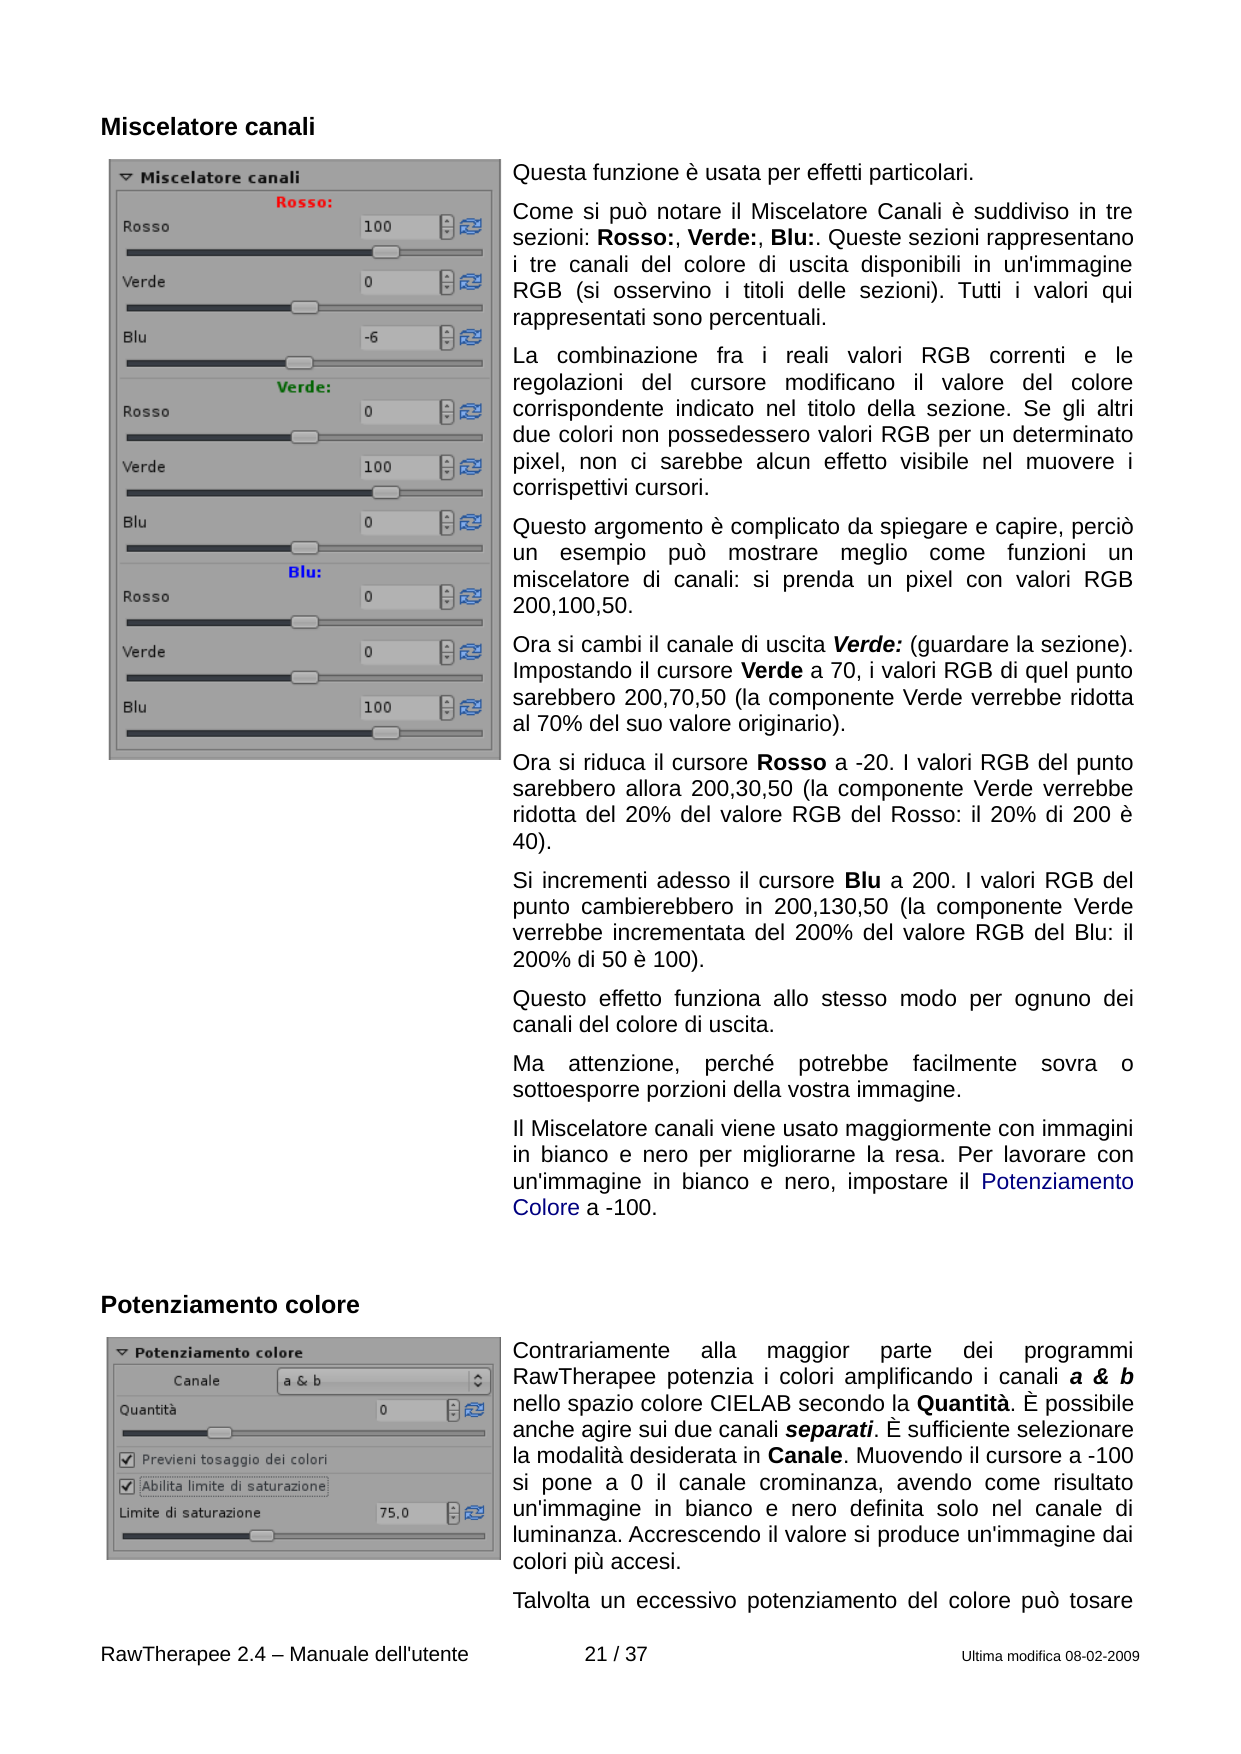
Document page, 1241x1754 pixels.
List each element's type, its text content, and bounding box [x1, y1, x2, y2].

table_header [103, 760, 507, 1265]
table_header Contrariamente alla maggior parte dei programmi RawTherapee potenzia i colori amplificando i canali a & b nello spazio colore CIELAB secondo la Quantità. È possibile anche agire sui due canali separati. È sufficiente selezionare la modalità desiderata in Canale. Muovendo il cursore a -100 si pone a 0 il canale crominanza, avendo come risultato un'immagine in bianco e nero definita solo nel canale di luminanza. Accrescendo il valore si produce un'immagine dai colori più accesi. Talvolta un eccessivo potenziamento del colore può tosare [507, 1331, 1140, 1619]
subtitle Potenziamento colore [100, 1290, 1140, 1319]
table_header [103, 154, 507, 759]
table_header Questa funzione è usata per effetti particolari. Come si può notare il Miscelatore Canali è suddiviso in tre sezioni: Rosso:, Verde:, Blu:. Queste sezioni rappresentano i tre canali del colore di uscita disponibili in un'immagine RGB (si osservino i titoli delle sezioni). Tutti i valori qui rappresentati sono percentuali. La combinazione fra i reali valori RGB correnti e le regolazioni del cursore modificano il valore del colore corrispondente indicato nel titolo della sezione. Se gli altri due colori non possedessero valori RGB per un determinato pixel, non ci sarebbe alcun effetto visibile nel muovere i corrispettivi cursori. Questo argomento è complicato da spiegare e capire, perciò un esempio può mostrare meglio come funzioni un miscelatore di canali: si prenda un pixel con valori RGB 200,100,50. Ora si cambi il canale di uscita Verde: (guardare la sezione). Impostando il cursore Verde a 70, i valori RGB di quel punto sarebbero 200,70,50 (la componente Verde verrebbe ridotta al 70% del suo valore originario). Ora si riduca il cursore Rosso a -20. I valori RGB del punto sarebbero allora 200,30,50 (la componente Verde verrebbe ridotta del 20% del valore RGB del Rosso: il 20% di 200 è 40). Si incrementi adesso il cursore Blu a 200. I valori RGB del punto cambierebbero in 200,130,50 (la componente Verde verrebbe incrementata del 200% del valore RGB del Blu: il 200% di 50 è 100). Questo effetto funziona allo stesso modo per ognuno dei canali del colore di uscita. Ma attenzione, perché potrebbe facilmente sovra o sottoesporre porzioni della vostra immagine. Il Miscelatore canali viene usato maggiormente con immagini in bianco e nero per migliorarne la resa. Per lavorare con un'immagine in bianco e nero, impostare il Potenziamento Colore a -100. [507, 154, 1140, 1265]
subtitle Miscelatore canali [100, 112, 1140, 141]
table_header [100, 1560, 507, 1619]
picture [108, 159, 502, 760]
picture [106, 1337, 501, 1560]
table_header [100, 1331, 507, 1559]
